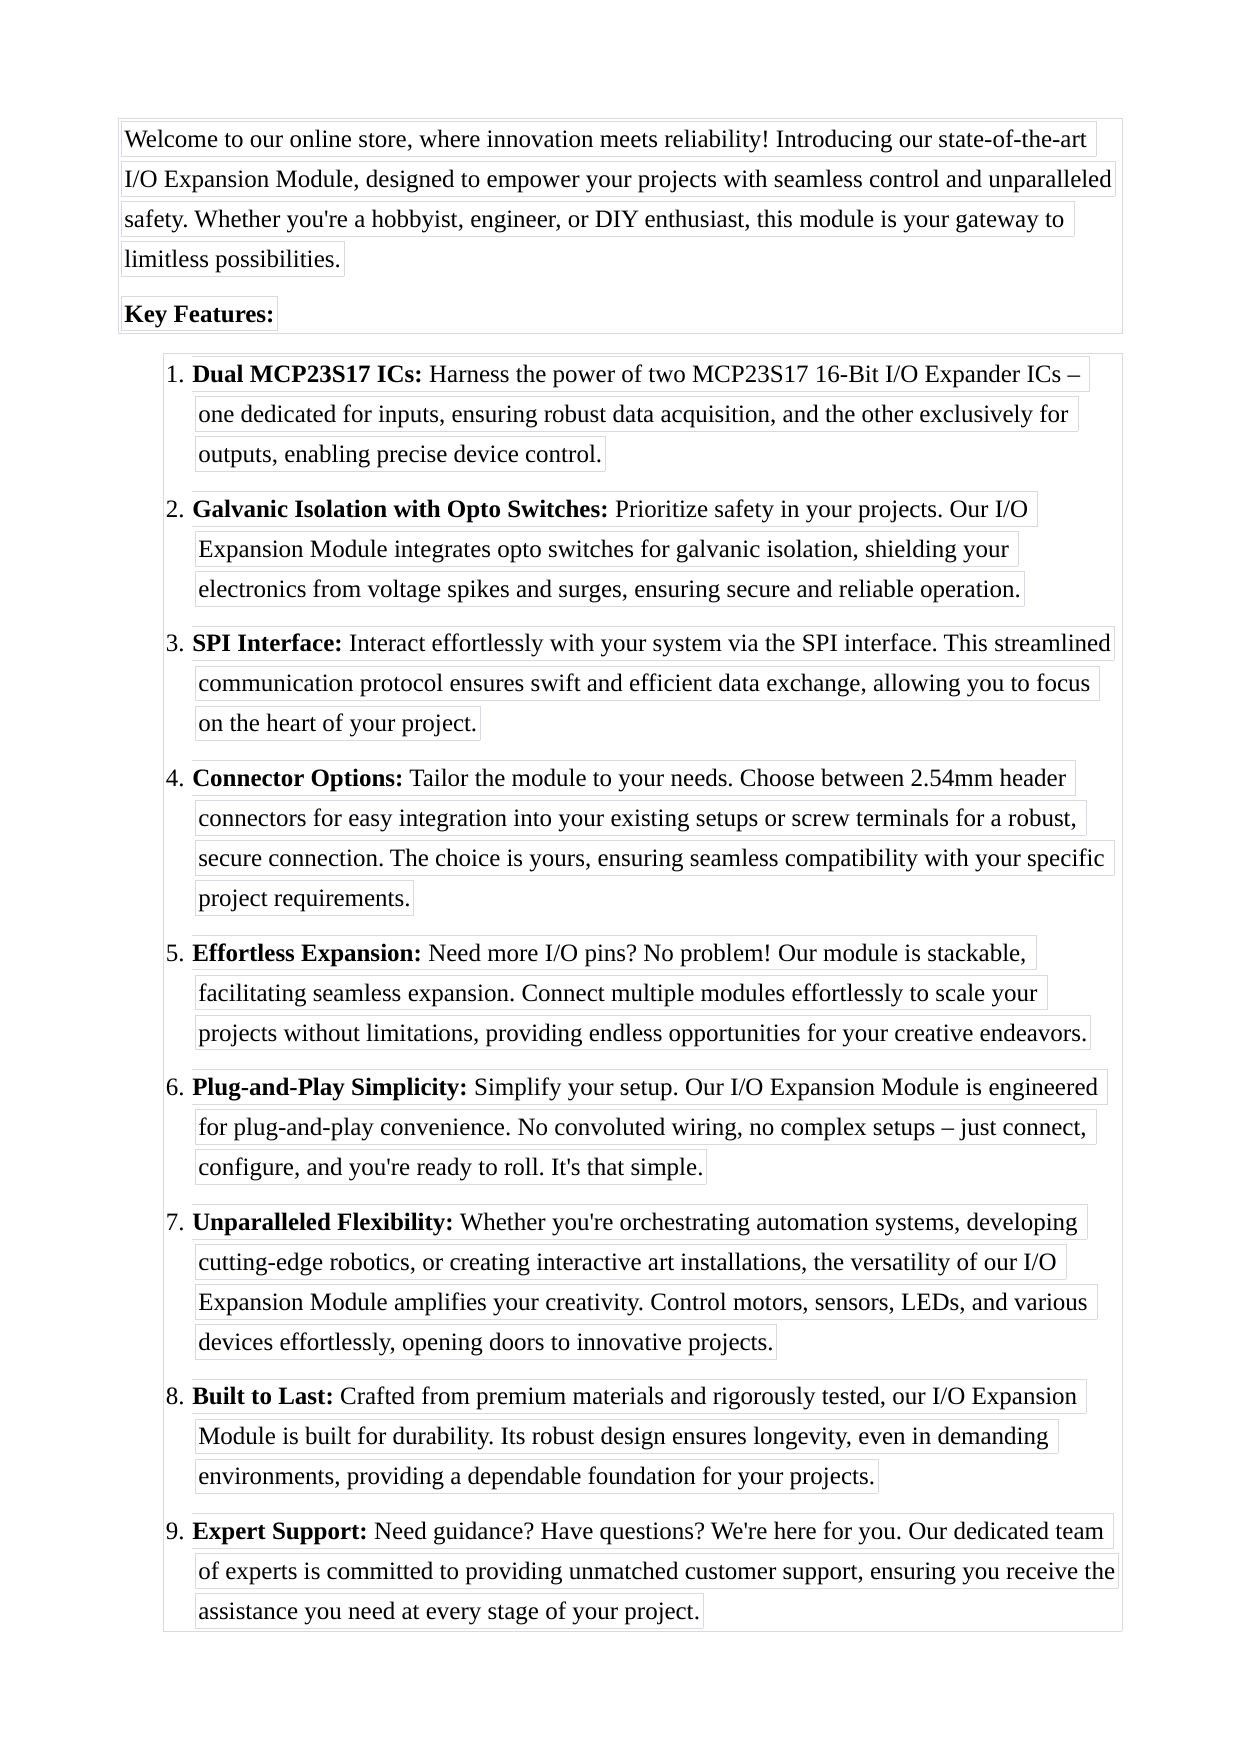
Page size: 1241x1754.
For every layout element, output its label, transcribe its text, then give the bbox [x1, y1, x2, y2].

text Welcome to our online store, where innovation meets reliability! Introducing our state-of-the-art I/O Expansion Module, designed to empower your projects with seamless control and unparalleled safety. Whether you're a hobbyist, engineer, or DIY enthusiast, this module is your gateway to limitless possibilities. [119, 119, 1122, 276]
list Galvanic Isolation with Opto Switches: Prioritize safety in your projects. Our I/O Expansion Module integrates opto switches for galvanic isolation, shielding your electronics from voltage spikes and surges, ensuring secure and reliable operation. [164, 488, 1122, 606]
list Unparalleled Flexibility: Whether you're orchestrating automation systems, developing cutting-edge robotics, or creating interactive art installations, the versatility of our I/O Expansion Module amplifies your creativity. Control motors, sensors, LEDs, and various devices effortlessly, opening doors to innovative projects. [164, 1201, 1122, 1359]
list Plug-and-Play Simplicity: Simplify your setup. Our I/O Expansion Module is engineered for plug-and-play convenience. No convoluted wiring, no complex setups – just connect, configure, and you're ready to roll. It's that simple. [164, 1066, 1122, 1184]
list Connector Options: Tailor the module to your needs. Choose between 2.54mm header connectors for easy integration into your existing setups or screw terminals for a robust, secure connection. The choice is yours, ensuring seamless compatibility with your specific project requirements. [164, 757, 1122, 915]
list Dual MCP23S17 ICs: Harness the power of two MCP23S17 16-Bit I/O Expander ICs – one dedicated for inputs, ensuring robust data acquisition, and the other exclusively for outputs, enabling precise device control. [164, 354, 1122, 471]
list SPI Interface: Interact effortlessly with your system via the SPI interface. This streamlined communication protocol ensures swift and efficient data exchange, allowing you to focus on the heart of your project. [164, 622, 1122, 740]
list Effortless Expansion: Need more I/O pins? No problem! Our module is stackable, facilitating seamless expansion. Connect multiple modules effortlessly to scale your projects without limitations, providing endless opportunities for your creative endeavors. [164, 932, 1122, 1049]
text Key Features: [119, 293, 1122, 333]
list Expert Support: Need guidance? Have questions? We're here for you. Our dedicated team of experts is committed to providing unmatched customer support, ensuring you receive the assistance you need at every stage of your project. [164, 1510, 1122, 1631]
list Built to Last: Crafted from premium materials and rigorously tested, our I/O Expansion Module is built for durability. Its robust design ensures longevity, even in demanding environments, providing a dependable foundation for your projects. [164, 1375, 1122, 1493]
